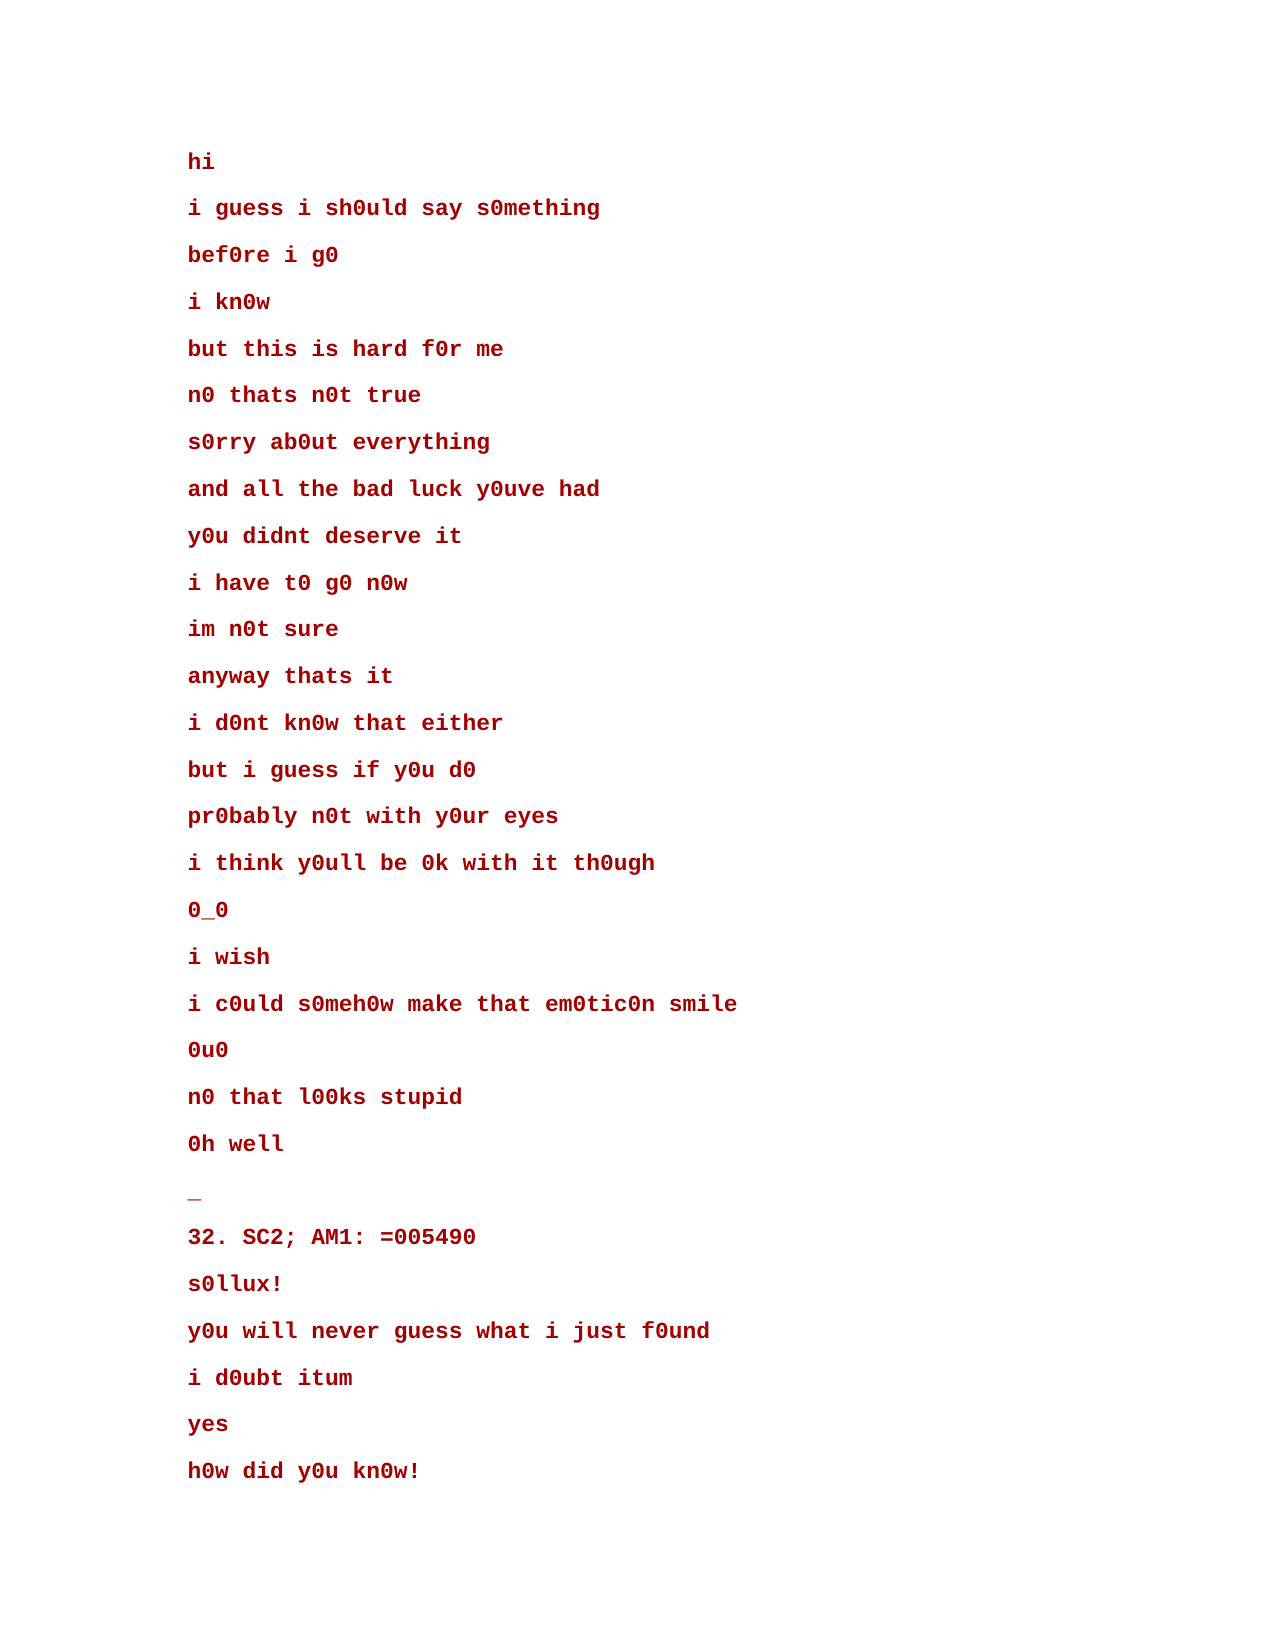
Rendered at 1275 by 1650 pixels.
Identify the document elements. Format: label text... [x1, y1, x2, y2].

text 32. SC2; AM1: =005490 [187, 1226, 1087, 1252]
text anyway thats it [187, 664, 1087, 690]
text n0 that l00ks stupid [187, 1085, 1087, 1111]
text i have t0 g0 n0w [187, 571, 1087, 597]
text s0llux! [187, 1272, 1087, 1298]
text h0w did y0u kn0w! [187, 1459, 1087, 1486]
text i wish [187, 945, 1087, 971]
text s0rry ab0ut everything [187, 431, 1087, 457]
text but this is hard f0r me [187, 337, 1087, 363]
text but i guess if y0u d0 [187, 758, 1087, 784]
text bef0re i g0 [187, 243, 1087, 269]
text im n0t sure [187, 618, 1087, 644]
text i think y0ull be 0k with it th0ugh [187, 852, 1087, 877]
text i guess i sh0uld say s0mething [187, 197, 1087, 223]
text and all the bad luck y0uve had [187, 477, 1087, 503]
text y0u didnt deserve it [187, 524, 1087, 550]
text pr0bably n0t with y0ur eyes [187, 805, 1087, 831]
text y0u will never guess what i just f0und [187, 1319, 1087, 1345]
text n0 thats n0t true [187, 384, 1087, 410]
text 0h well [187, 1132, 1087, 1158]
text i d0ubt itum [187, 1366, 1087, 1392]
text i c0uld s0meh0w make that em0tic0n smile [187, 992, 1087, 1018]
text 0_0 [187, 898, 1087, 924]
text _ [187, 1179, 1087, 1205]
text i kn0w [187, 290, 1087, 316]
text hi [187, 150, 1087, 176]
text i d0nt kn0w that either [187, 711, 1087, 737]
text 0u0 [187, 1039, 1087, 1064]
text yes [187, 1413, 1087, 1439]
